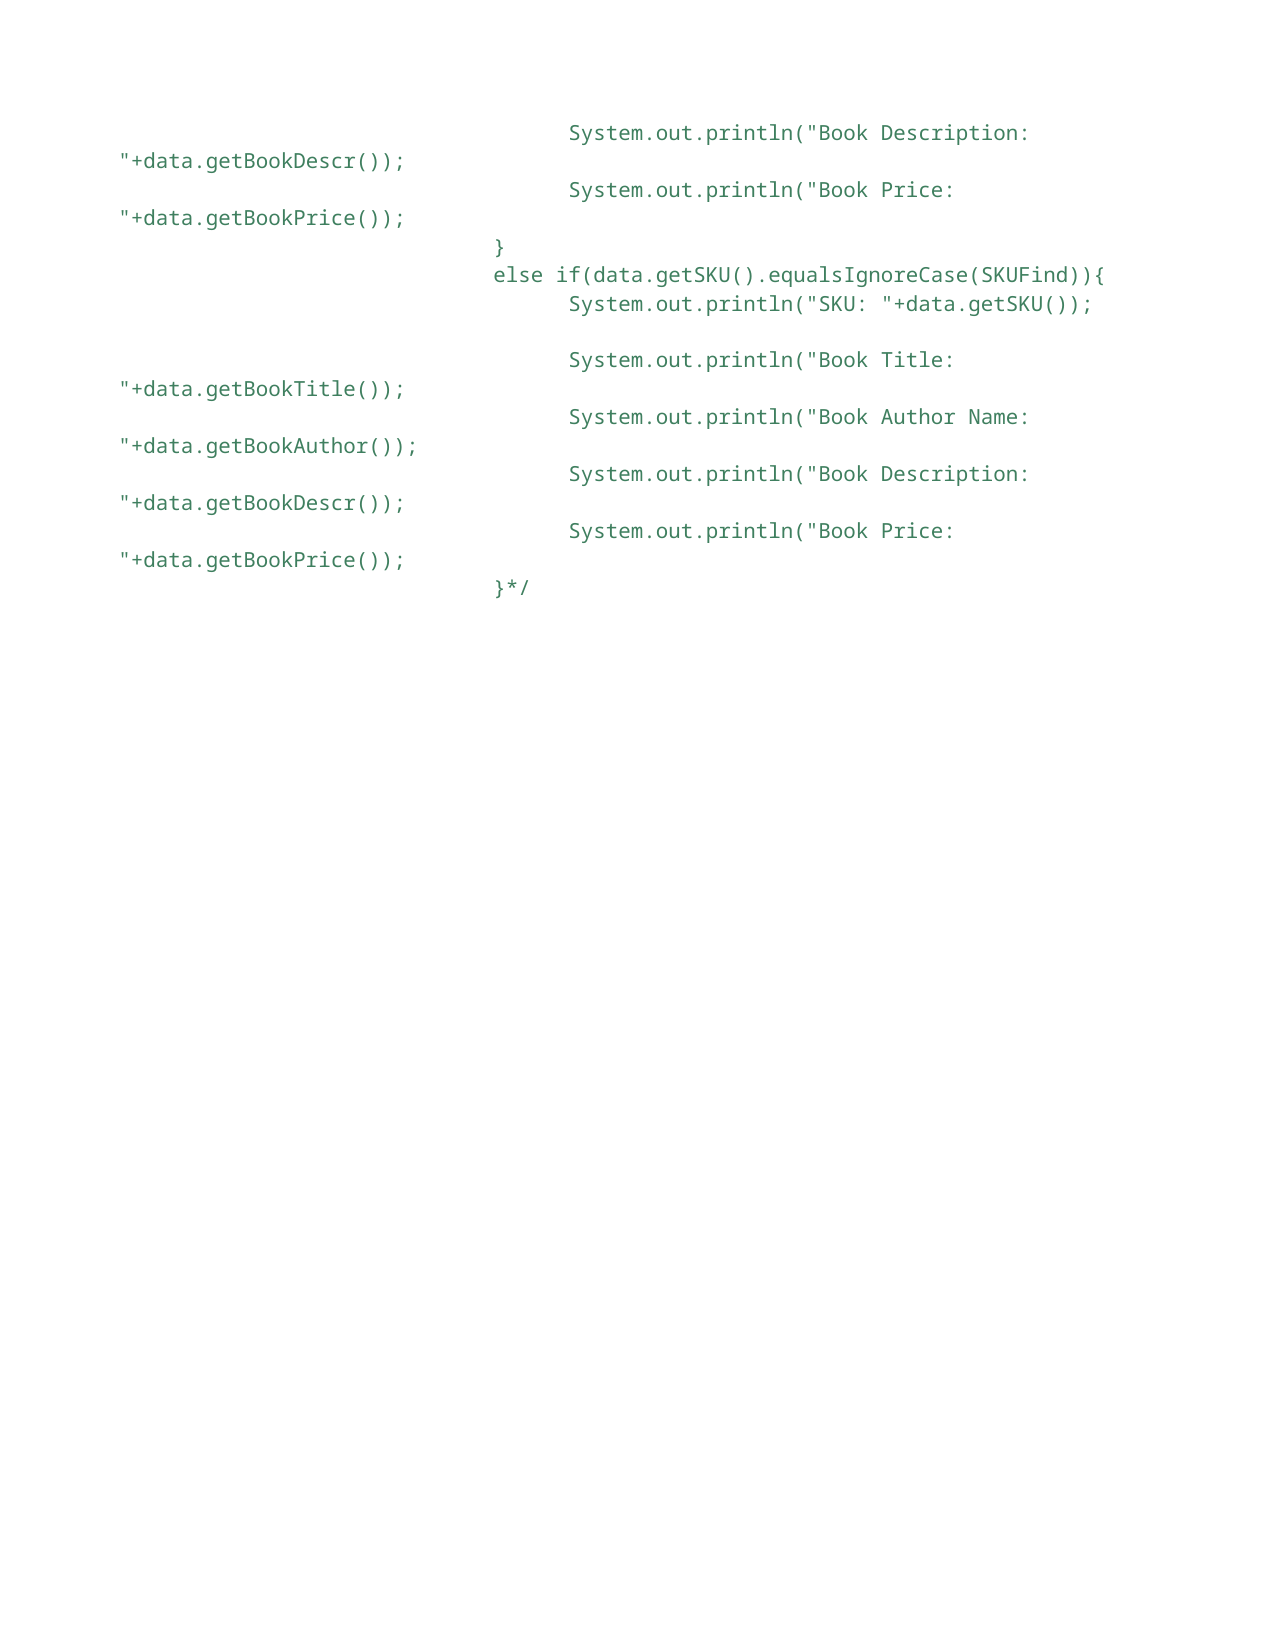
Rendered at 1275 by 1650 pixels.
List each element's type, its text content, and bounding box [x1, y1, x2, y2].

text else if(data.getSKU().equalsIgnoreCase(SKUFind)){ [118, 260, 1157, 289]
text System.out.println("Book Author Name: "+data.getBookAuthor()); [118, 402, 1157, 459]
text } [118, 232, 1157, 260]
text System.out.println("Book Description: "+data.getBookDescr()); [118, 118, 1157, 175]
text }*/ [118, 573, 1157, 602]
text System.out.println("SKU: "+data.getSKU()); [118, 289, 1157, 346]
text System.out.println("Book Description: "+data.getBookDescr()); [118, 459, 1157, 516]
text System.out.println("Book Price: "+data.getBookPrice()); [118, 175, 1157, 232]
text System.out.println("Book Title: "+data.getBookTitle()); [118, 346, 1157, 402]
text System.out.println("Book Price: "+data.getBookPrice()); [118, 516, 1157, 573]
